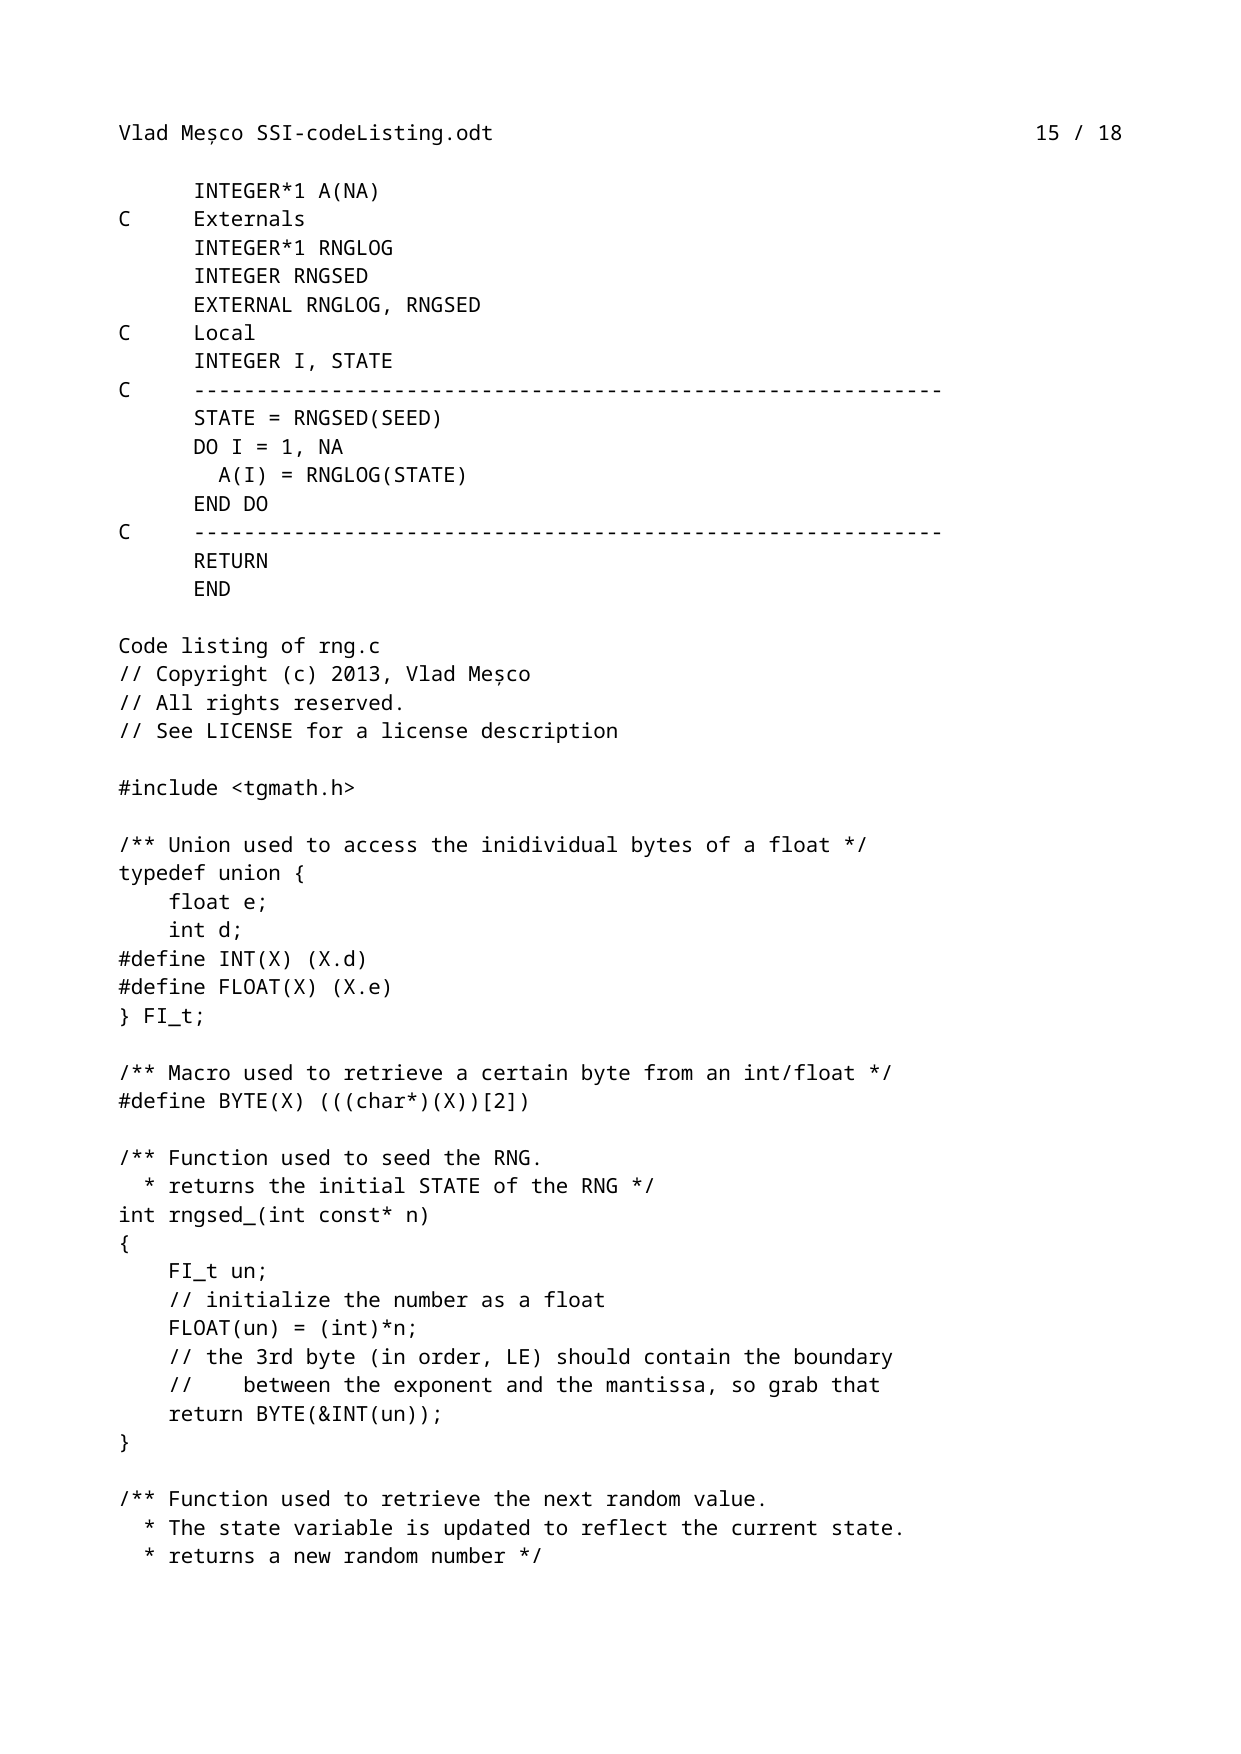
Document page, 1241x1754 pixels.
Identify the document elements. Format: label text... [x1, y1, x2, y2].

text int rngsed_(int const* n) [118, 1200, 1122, 1228]
text INTEGER*1 RNGLOG [118, 233, 1122, 261]
text C ------------------------------------------------------------ [118, 375, 1122, 403]
text A(I) = RNGLOG(STATE) [118, 460, 1122, 489]
text { [118, 1228, 1122, 1257]
text Code listing of rng.c [118, 631, 1122, 659]
text C Local [118, 318, 1122, 347]
text // initialize the number as a float [118, 1285, 1122, 1313]
text // See LICENSE for a license description [118, 716, 1122, 745]
text * returns a new random number */ [118, 1541, 1122, 1569]
text END DO [118, 489, 1122, 517]
text /** Function used to retrieve the next random value. [118, 1484, 1122, 1513]
text /** Function used to seed the RNG. [118, 1143, 1122, 1171]
text } FI_t; [118, 1001, 1122, 1029]
text * returns the initial STATE of the RNG */ [118, 1171, 1122, 1200]
text C ------------------------------------------------------------ [118, 517, 1122, 546]
text INTEGER RNGSED [118, 261, 1122, 290]
text /** Union used to access the inidividual bytes of a float */ [118, 830, 1122, 858]
text FLOAT(un) = (int)*n; [118, 1313, 1122, 1342]
text FI_t un; [118, 1257, 1122, 1285]
text STATE = RNGSED(SEED) [118, 403, 1122, 432]
text * The state variable is updated to reflect the current state. [118, 1513, 1122, 1541]
text /** Macro used to retrieve a certain byte from an int/float */ [118, 1058, 1122, 1086]
text } [118, 1427, 1122, 1456]
text // All rights reserved. [118, 688, 1122, 716]
text #define INT(X) (X.d) [118, 944, 1122, 972]
text // Copyright (c) 2013, Vlad Meșco [118, 659, 1122, 688]
text INTEGER I, STATE [118, 347, 1122, 375]
text float e; [118, 887, 1122, 915]
text #define FLOAT(X) (X.e) [118, 972, 1122, 1001]
text RETURN [118, 546, 1122, 574]
text // the 3rd byte (in order, LE) should contain the boundary [118, 1342, 1122, 1370]
text DO I = 1, NA [118, 432, 1122, 460]
text END [118, 574, 1122, 603]
text #define BYTE(X) (((char*)(X))[2]) [118, 1086, 1122, 1114]
text return BYTE(&INT(un)); [118, 1399, 1122, 1427]
text int d; [118, 915, 1122, 944]
text C Externals [118, 204, 1122, 233]
text INTEGER*1 A(NA) [118, 176, 1122, 204]
text EXTERNAL RNGLOG, RNGSED [118, 290, 1122, 318]
text #include <tgmath.h> [118, 773, 1122, 802]
text typedef union { [118, 858, 1122, 887]
text // between the exponent and the mantissa, so grab that [118, 1370, 1122, 1399]
